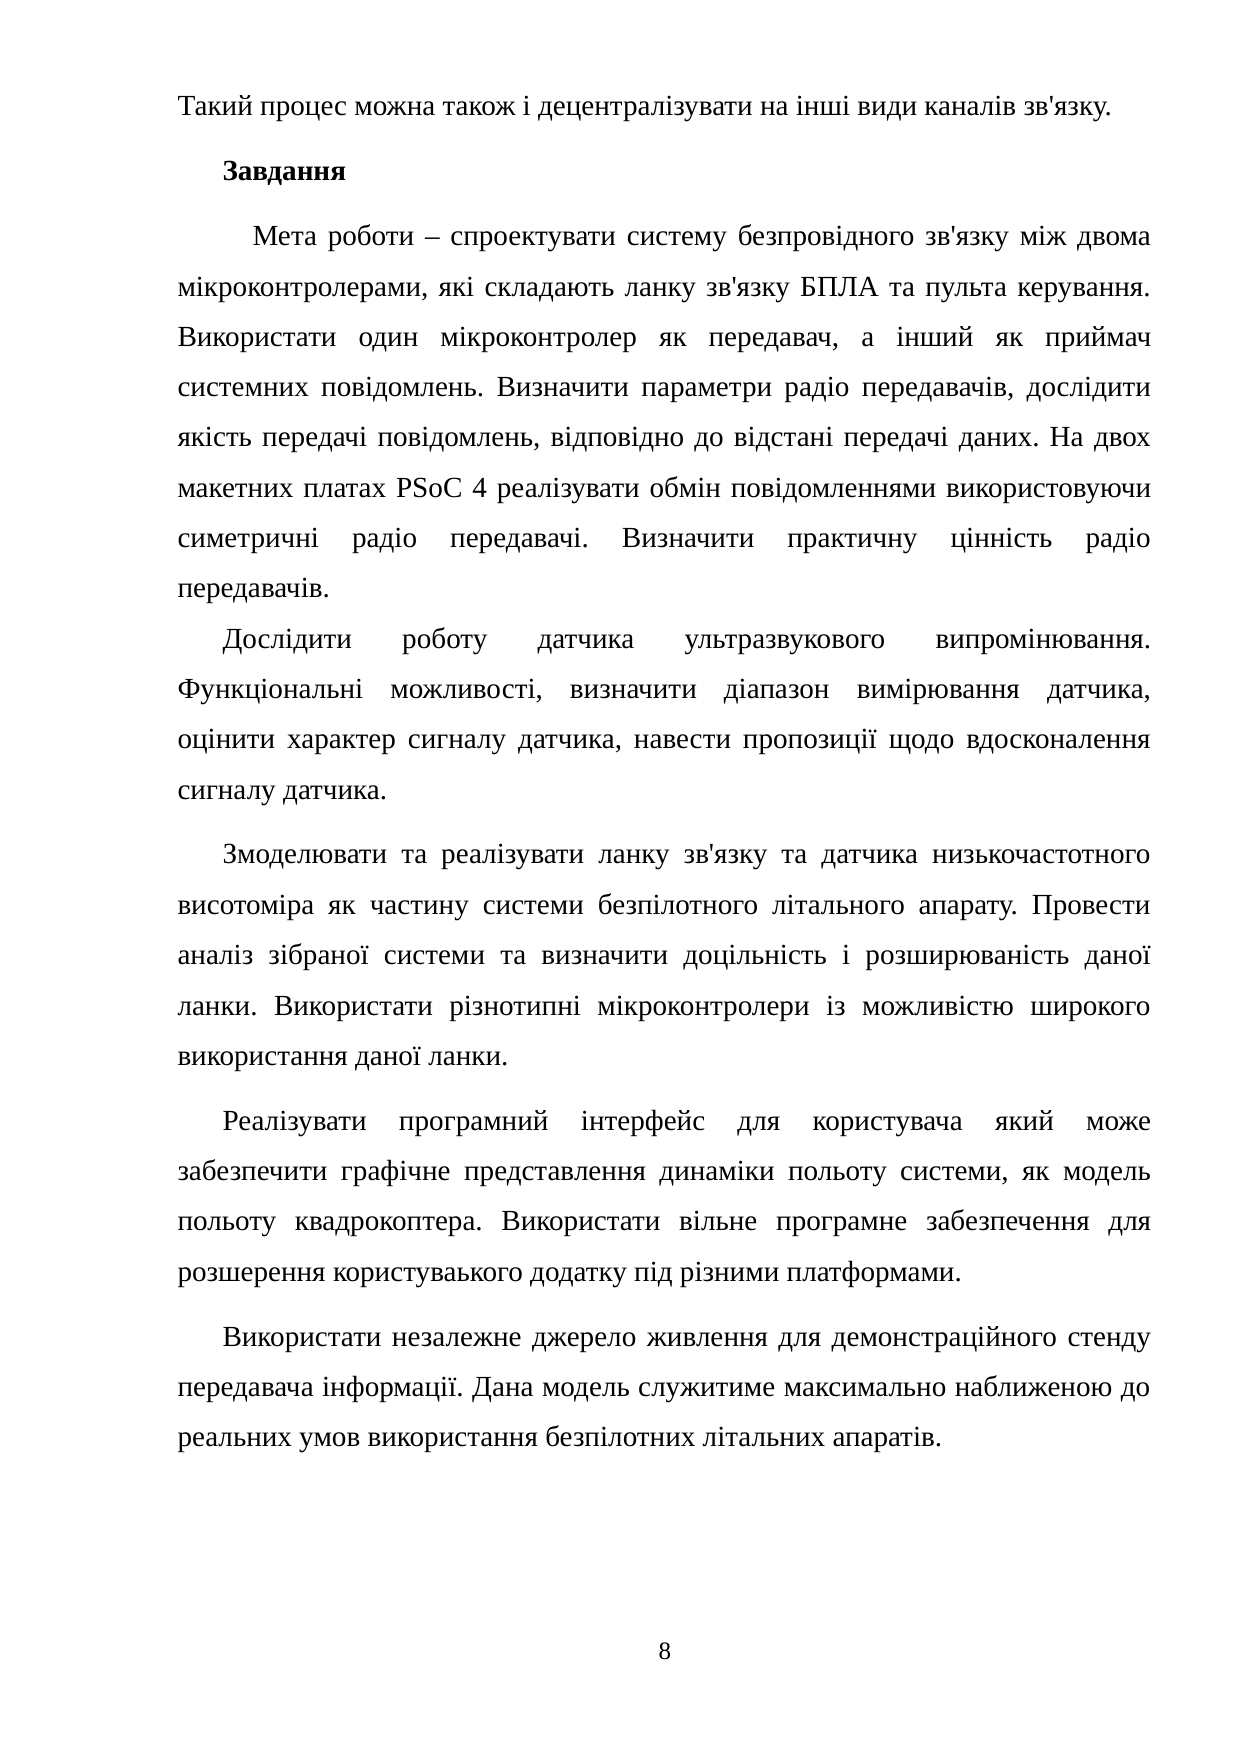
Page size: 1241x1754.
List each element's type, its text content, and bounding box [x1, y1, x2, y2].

text Завдання [177, 153, 1152, 187]
text Мета роботи – спроектувати систему безпровідного зв'язку між двома мікроконтролерами, які складають ланку зв'язку БПЛА та пульта керування. Використати один мікроконтролер як передавач, а інший як приймач системних повідомлень. Визначити параметри радіо передавачів, дослідити якість передачі повідомлень, відповідно до відстані передачі даних. На двох макетних платах PSoC 4 реалізувати обмін повідомленнями використовуючи симетричні радіо передавачі. Визначити практичну цінність радіо передавачів. [177, 218, 1152, 604]
text Використати незалежне джерело живлення для демонстраційного стенду передавача інформації. Дана модель служитиме максимально наближеною до реальних умов використання безпілотних літальних апаратів. [177, 1319, 1152, 1453]
text Такий процес можна також і децентралізувати на інші види каналів зв'язку. [177, 88, 1152, 122]
text Змоделювати та реалізувати ланку зв'язку та датчика низькочастотного висотоміра як частину системи безпілотного літального апарату. Провести аналіз зібраної системи та визначити доцільність і розширюваність даної ланки. Використати різнотипні мікроконтролери із можливістю широкого використання даної ланки. [177, 837, 1152, 1071]
text Реалізувати програмний інтерфейс для користувача який може забезпечити графічне представлення динаміки польоту системи, як модель польоту квадрокоптера. Використати вільне програмне забезпечення для розшерення користуваького додатку під різними платформами. [177, 1103, 1152, 1287]
text Дослідити роботу датчика ультразвукового випромінювання. Функціональні можливості, визначити діапазон вимірювання датчика, оцінити характер сигналу датчика, навести пропозиції щодо вдосконалення сигналу датчика. [177, 621, 1152, 805]
